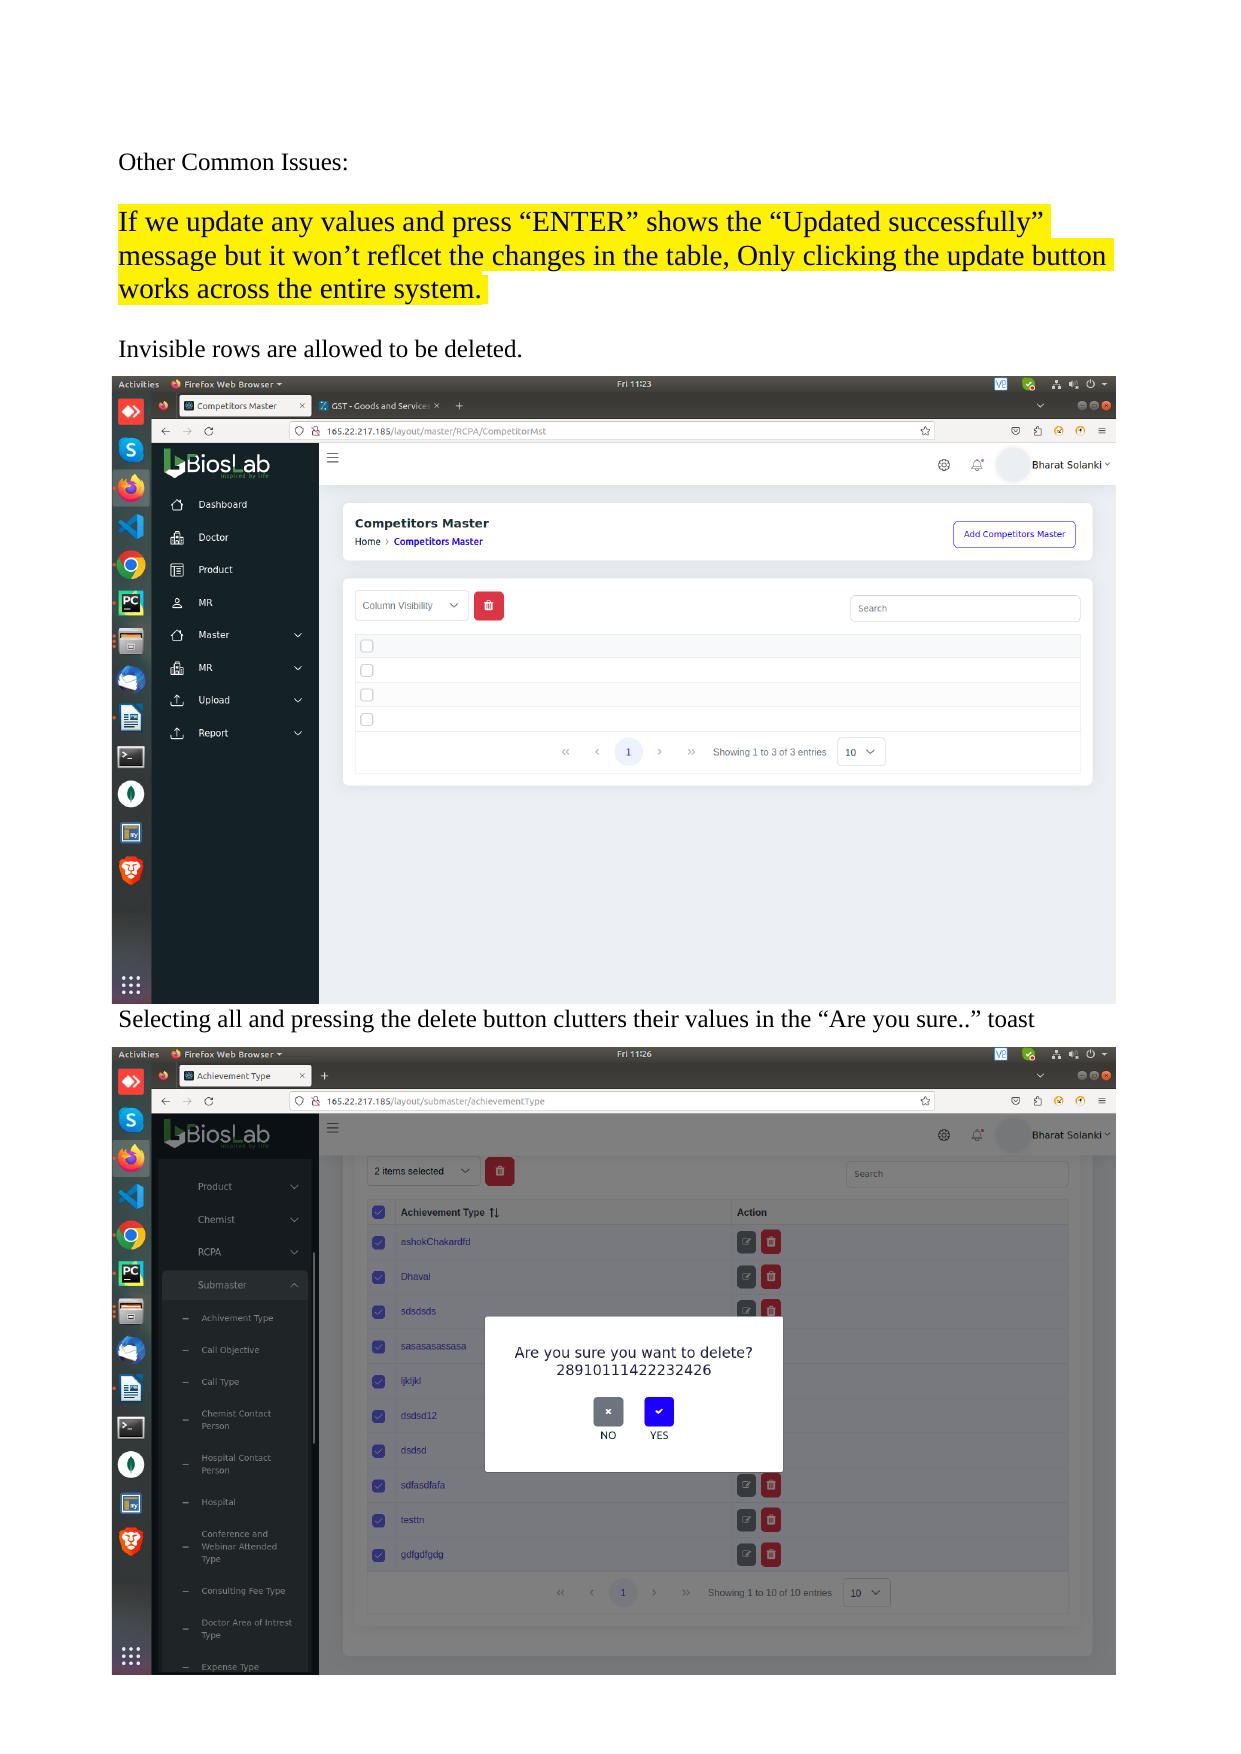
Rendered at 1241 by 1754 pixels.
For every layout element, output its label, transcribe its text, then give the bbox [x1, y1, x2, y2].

picture [111, 1047, 1116, 1675]
text Other Common Issues: [118, 147, 1122, 176]
picture [111, 376, 1116, 1004]
text Selecting all and pressing the delete button clutters their values in the “Are you sure..” toast [118, 362, 1122, 1033]
text Invisible rows are allowed to be deleted. [118, 334, 1122, 362]
text If we update any values and press “ENTER” shows the “Updated successfully” message but it won’t reflcet the changes in the table, Only clicking the update button works across the entire system. [118, 204, 1122, 305]
